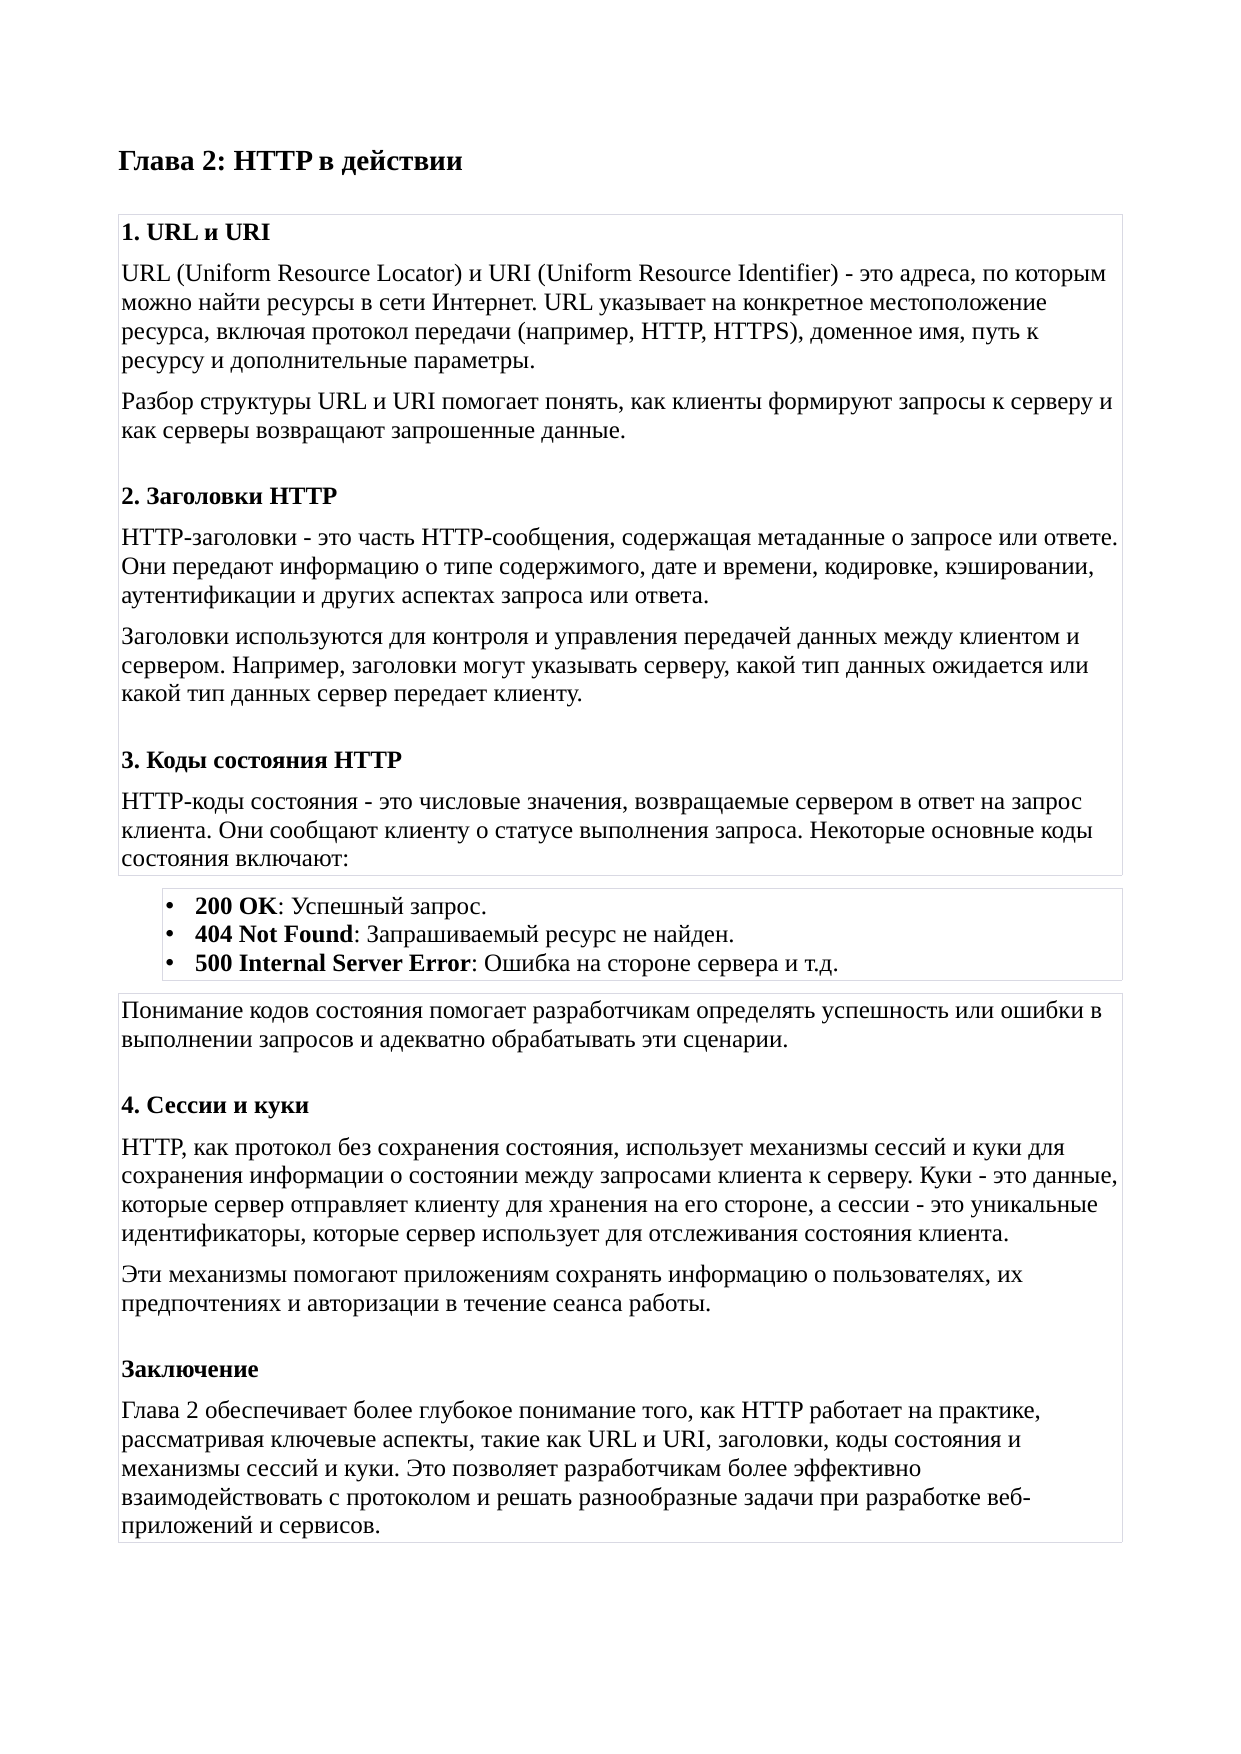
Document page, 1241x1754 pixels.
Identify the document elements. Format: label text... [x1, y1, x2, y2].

text URL (Uniform Resource Locator) и URI (Uniform Resource Identifier) - это адреса, по которым можно найти ресурсы в сети Интернет. URL указывает на конкретное местоположение ресурса, включая протокол передачи (например, HTTP, HTTPS), доменное имя, путь к ресурсу и дополнительные параметры. [119, 255, 1122, 373]
subtitle 1. URL и URI [119, 215, 1122, 246]
text Понимание кодов состояния помогает разработчикам определять успешность или ошибки в выполнении запросов и адекватно обрабатывать эти сценарии. [119, 994, 1122, 1053]
subtitle 2. Заголовки HTTP [119, 478, 1122, 510]
list 404 Not Found: Запрашиваемый ресурс не найден. [163, 916, 1122, 945]
subtitle 3. Коды состояния HTTP [119, 742, 1122, 773]
text Глава 2 обеспечивает более глубокое понимание того, как HTTP работает на практике, рассматривая ключевые аспекты, такие как URL и URI, заголовки, коды состояния и механизмы сессий и куки. Это позволяет разработчикам более эффективно взаимодействовать с протоколом и решать разнообразные задачи при разработке веб-приложений и сервисов. [119, 1392, 1122, 1542]
text Разбор структуры URL и URI помогает понять, как клиенты формируют запросы к серверу и как серверы возвращают запрошенные данные. [119, 383, 1122, 443]
text Заголовки используются для контроля и управления передачей данных между клиентом и сервером. Например, заголовки могут указывать серверу, какой тип данных ожидается или какой тип данных сервер передает клиенту. [119, 618, 1122, 707]
subtitle Заключение [119, 1351, 1122, 1383]
list 200 OK: Успешный запрос. [163, 889, 1122, 916]
text HTTP-заголовки - это часть HTTP-сообщения, содержащая метаданные о запросе или ответе. Они передают информацию о типе содержимого, дате и времени, кодировке, кэшировании, аутентификации и других аспектах запроса или ответа. [119, 519, 1122, 608]
text HTTP-коды состояния - это числовые значения, возвращаемые сервером в ответ на запрос клиента. Они сообщают клиенту о статусе выполнения запроса. Некоторые основные коды состояния включают: [119, 783, 1122, 875]
subtitle 4. Сессии и куки [119, 1087, 1122, 1119]
text HTTP, как протокол без сохранения состояния, использует механизмы сессий и куки для сохранения информации о состоянии между запросами клиента к серверу. Куки - это данные, которые сервер отправляет клиенту для хранения на его стороне, а сессии - это уникальные идентификаторы, которые сервер использует для отслеживания состояния клиента. [119, 1129, 1122, 1247]
subtitle Глава 2: HTTP в действии [118, 143, 1122, 177]
list 500 Internal Server Error: Ошибка на стороне сервера и т.д. [163, 945, 1122, 980]
text Эти механизмы помогают приложениям сохранять информацию о пользователях, их предпочтениях и авторизации в течение сеанса работы. [119, 1256, 1122, 1317]
